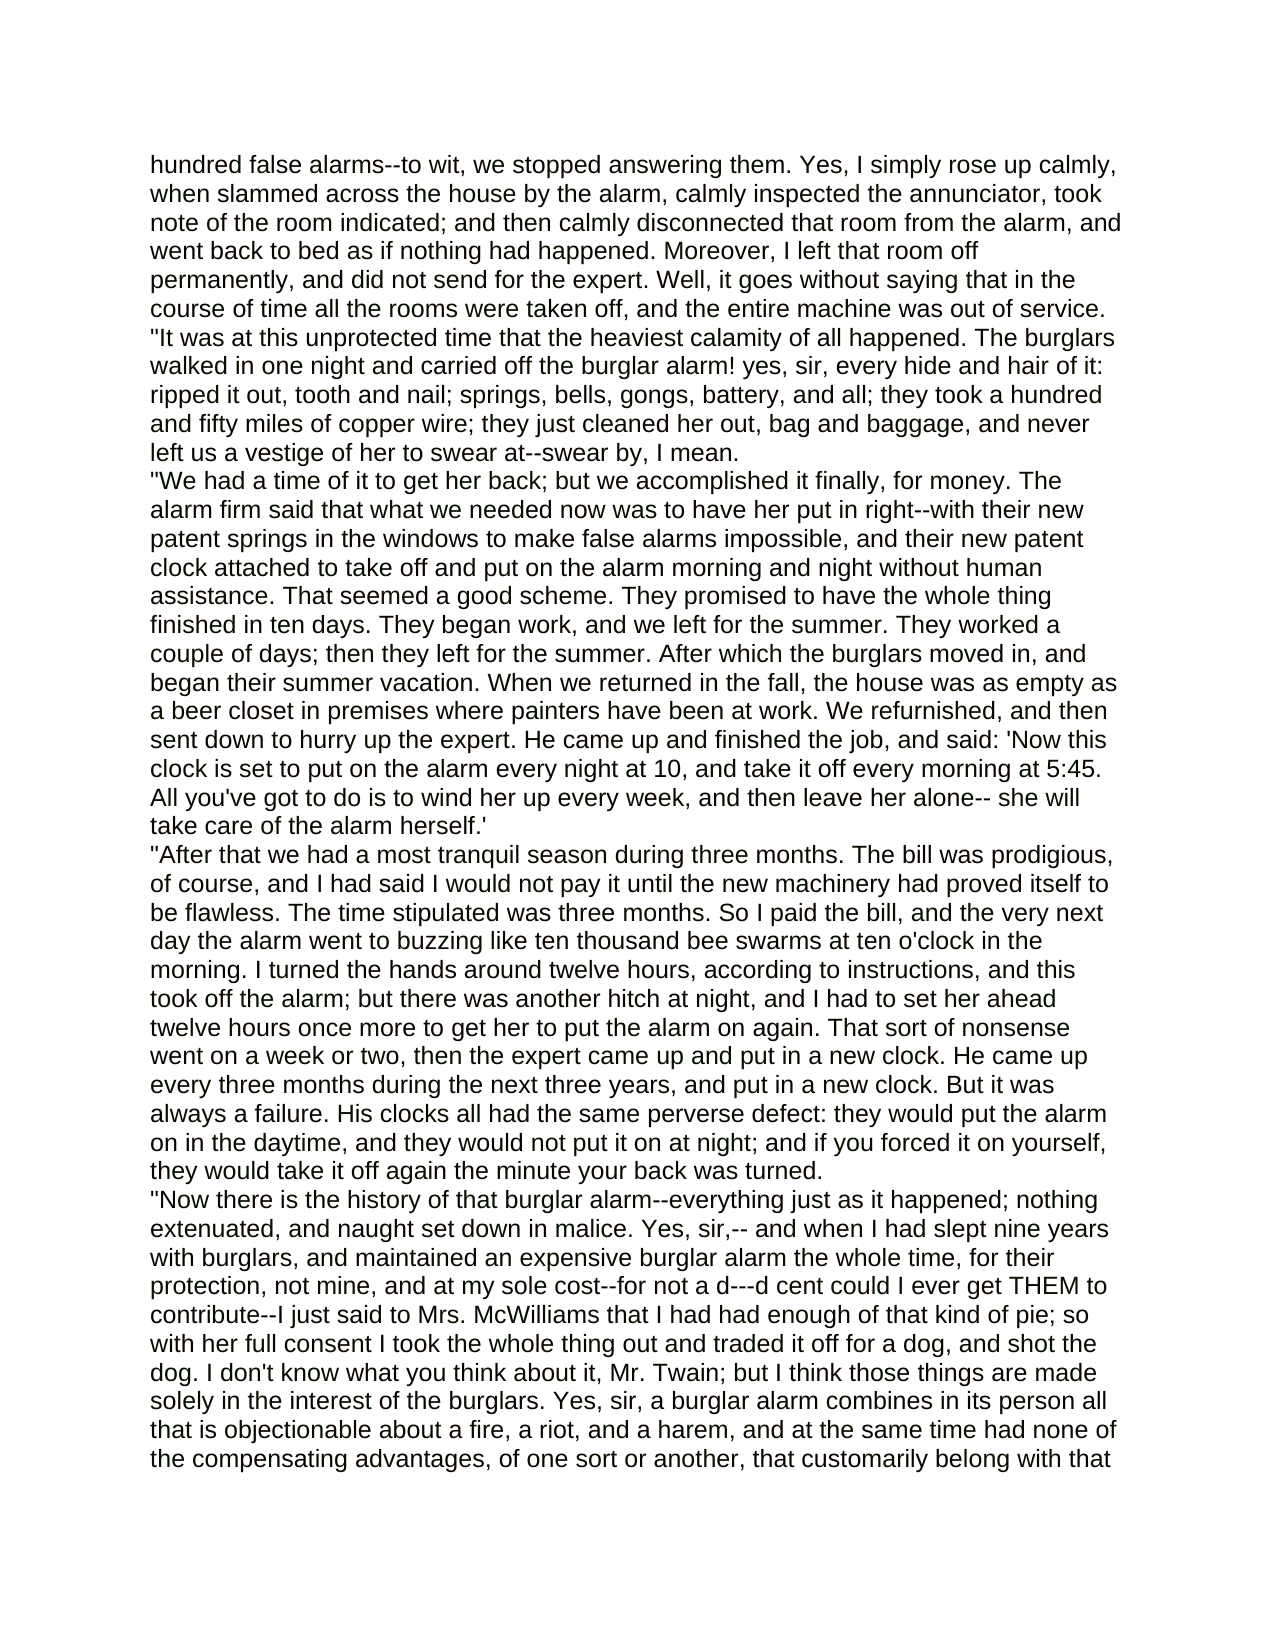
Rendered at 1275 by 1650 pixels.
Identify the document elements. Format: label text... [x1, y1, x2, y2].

text hundred false alarms--to wit, we stopped answering them. Yes, I simply rose up calmly, when slammed across the house by the alarm, calmly inspected the annunciator, took note of the room indicated; and then calmly disconnected that room from the alarm, and went back to bed as if nothing had happened. Moreover, I left that room off permanently, and did not send for the expert. Well, it goes without saying that in the course of time all the rooms were taken off, and the entire machine was out of service. [150, 150, 1125, 322]
text "We had a time of it to get her back; but we accomplished it finally, for money. The alarm firm said that what we needed now was to have her put in right--with their new patent springs in the windows to make false alarms impossible, and their new patent clock attached to take off and put on the alarm morning and night without human assistance. That seemed a good scheme. They promised to have the whole thing finished in ten days. They began work, and we left for the summer. They worked a couple of days; then they left for the summer. After which the burglars moved in, and began their summer vacation. When we returned in the fall, the house was as empty as a beer closet in premises where painters have been at work. We refurnished, and then sent down to hurry up the expert. He came up and finished the job, and said: 'Now this clock is set to put on the alarm every night at 10, and take it off every morning at 5:45. All you've got to do is to wind her up every week, and then leave her alone-- she will take care of the alarm herself.' [150, 466, 1125, 840]
text "It was at this unprotected time that the heaviest calamity of all happened. The burglars walked in one night and carried off the burglar alarm! yes, sir, every hide and hair of it: ripped it out, tooth and nail; springs, bells, gongs, battery, and all; they took a hundred and fifty miles of copper wire; they just cleaned her out, bag and baggage, and never left us a vestige of her to swear at--swear by, I mean. [150, 322, 1125, 466]
text "Now there is the history of that burglar alarm--everything just as it happened; nothing extenuated, and naught set down in malice. Yes, sir,-- and when I had slept nine years with burglars, and maintained an expensive burglar alarm the whole time, for their protection, not mine, and at my sole cost--for not a d---d cent could I ever get THEM to contribute--I just said to Mrs. McWilliams that I had had enough of that kind of pie; so with her full consent I took the whole thing out and traded it off for a dog, and shot the dog. I don't know what you think about it, Mr. Twain; but I think those things are made solely in the interest of the burglars. Yes, sir, a burglar alarm combines in its person all that is objectionable about a fire, a riot, and a harem, and at the same time had none of the compensating advantages, of one sort or another, that customarily belong with that [150, 1185, 1125, 1472]
text "After that we had a most tranquil season during three months. The bill was prodigious, of course, and I had said I would not pay it until the new machinery had proved itself to be flawless. The time stipulated was three months. So I paid the bill, and the very next day the alarm went to buzzing like ten thousand bee swarms at ten o'clock in the morning. I turned the hands around twelve hours, according to instructions, and this took off the alarm; but there was another hitch at night, and I had to set her ahead twelve hours once more to get her to put the alarm on again. That sort of nonsense went on a week or two, then the expert came up and put in a new clock. He came up every three months during the next three years, and put in a new clock. But it was always a failure. His clocks all had the same perverse defect: they would put the alarm on in the daytime, and they would not put it on at night; and if you forced it on yourself, they would take it off again the minute your back was turned. [150, 840, 1125, 1185]
